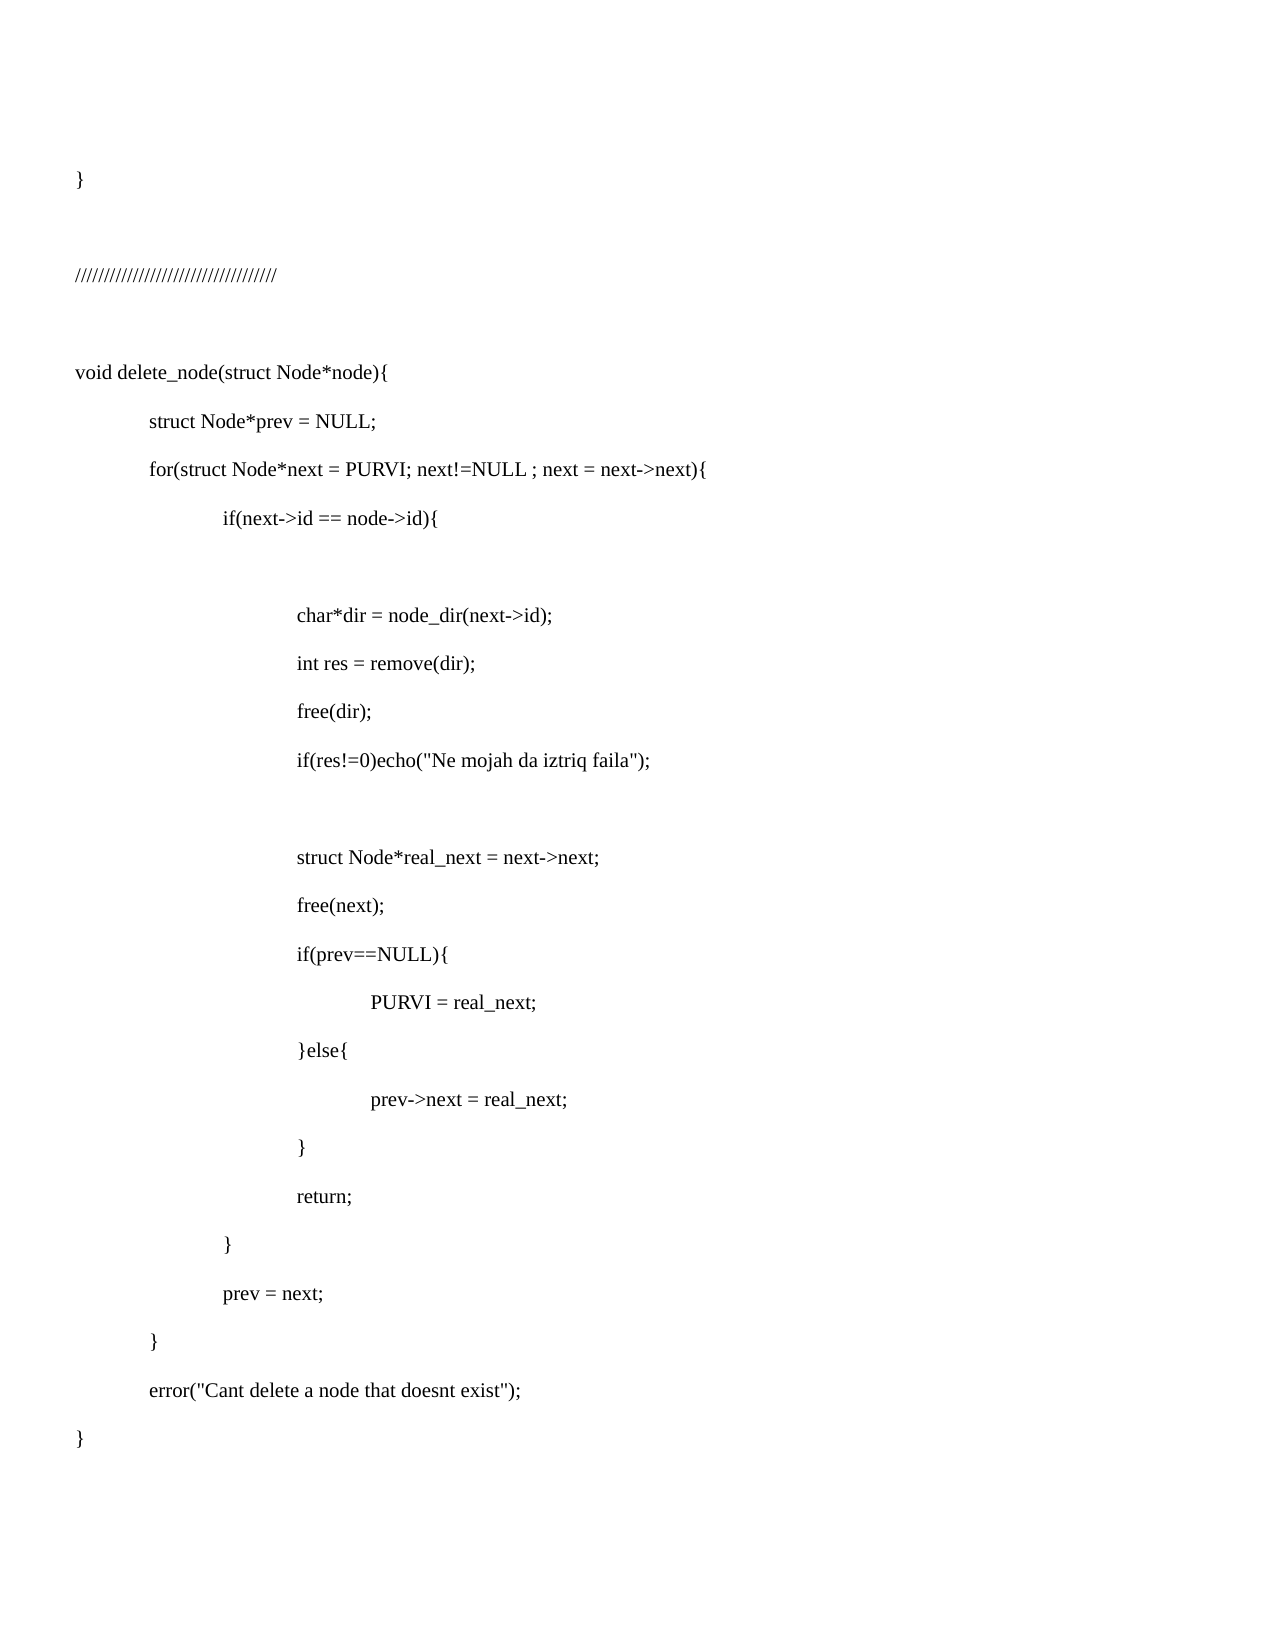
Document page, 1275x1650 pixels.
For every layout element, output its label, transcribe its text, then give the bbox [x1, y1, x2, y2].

text void delete_node(struct Node*node){ [75, 360, 1209, 384]
text struct Node*real_next = next->next; [75, 845, 1209, 869]
text PURVI = real_next; [75, 990, 1209, 1014]
text free(next); [75, 893, 1209, 917]
text prev = next; [75, 1281, 1209, 1305]
text } [75, 167, 1209, 191]
text } [75, 1426, 1209, 1450]
text /////////////////////////////////// [75, 263, 1209, 287]
text return; [75, 1184, 1209, 1208]
text error("Cant delete a node that doesnt exist"); [75, 1377, 1209, 1402]
text char*dir = node_dir(next->id); [75, 602, 1209, 627]
text } [75, 1329, 1209, 1353]
text } [75, 1232, 1209, 1256]
text if(prev==NULL){ [75, 942, 1209, 966]
text prev->next = real_next; [75, 1087, 1209, 1111]
text } [75, 1135, 1209, 1159]
text struct Node*prev = NULL; [75, 409, 1209, 433]
text free(dir); [75, 699, 1209, 723]
text if(next->id == node->id){ [75, 506, 1209, 530]
text if(res!=0)echo("Ne mojah da iztriq faila"); [75, 748, 1209, 772]
text }else{ [75, 1038, 1209, 1062]
text int res = remove(dir); [75, 651, 1209, 675]
text for(struct Node*next = PURVI; next!=NULL ; next = next->next){ [75, 457, 1209, 481]
